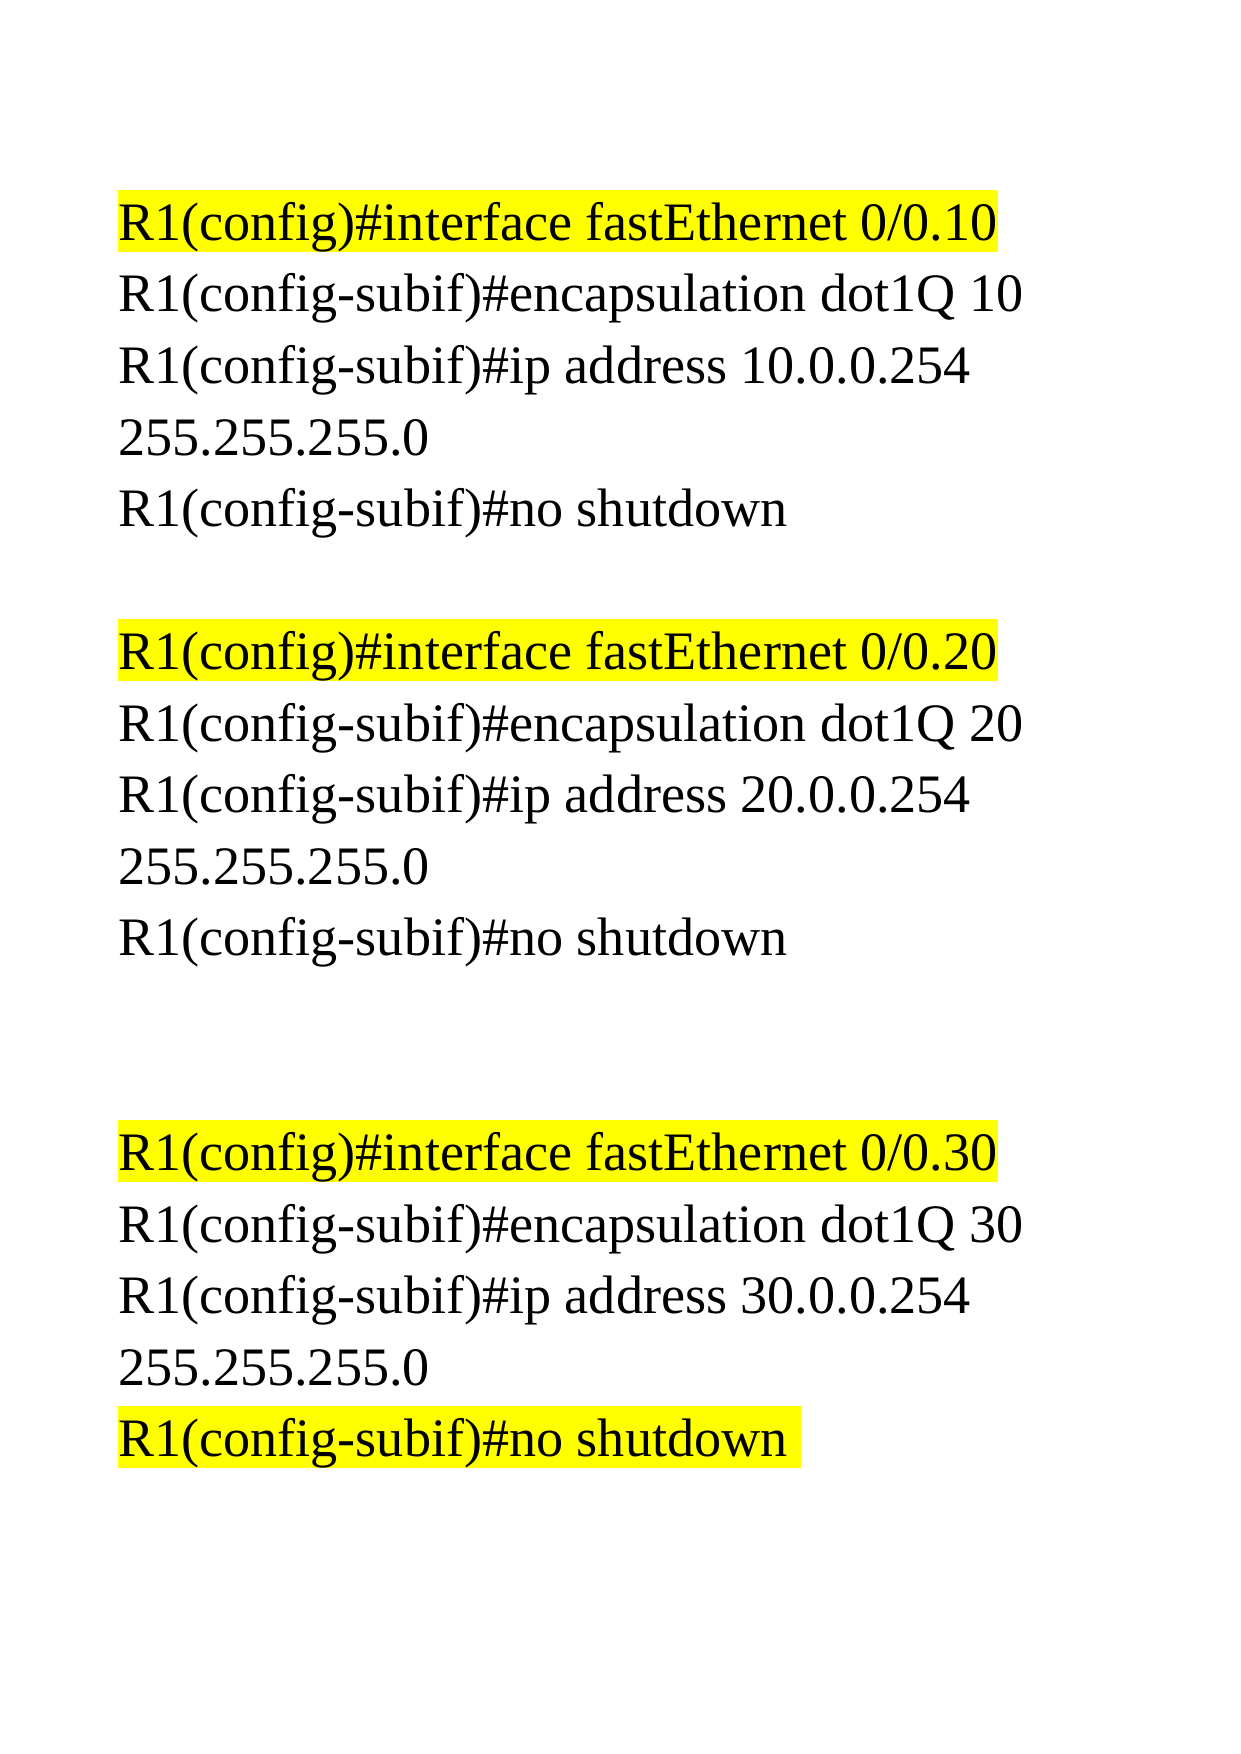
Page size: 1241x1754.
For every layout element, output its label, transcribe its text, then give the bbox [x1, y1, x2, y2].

text R1(config-subif)#no shutdown [118, 476, 1122, 538]
text R1(config-subif)#ip address 20.0.0.254 255.255.255.0 [118, 762, 1122, 896]
text R1(config)#interface fastEthernet 0/0.10 [118, 190, 1122, 252]
text R1(config-subif)#no shutdown [118, 1406, 1122, 1468]
text R1(config-subif)#encapsulation dot1Q 30 [118, 1192, 1122, 1254]
text R1(config-subif)#encapsulation dot1Q 10 [118, 261, 1122, 323]
text R1(config-subif)#ip address 30.0.0.254 255.255.255.0 [118, 1263, 1122, 1397]
text R1(config)#interface fastEthernet 0/0.30 [118, 1120, 1122, 1182]
text R1(config-subif)#encapsulation dot1Q 20 [118, 691, 1122, 753]
text R1(config-subif)#ip address 10.0.0.254 255.255.255.0 [118, 333, 1122, 467]
text R1(config-subif)#no shutdown [118, 905, 1122, 968]
text R1(config)#interface fastEthernet 0/0.20 [118, 619, 1122, 681]
